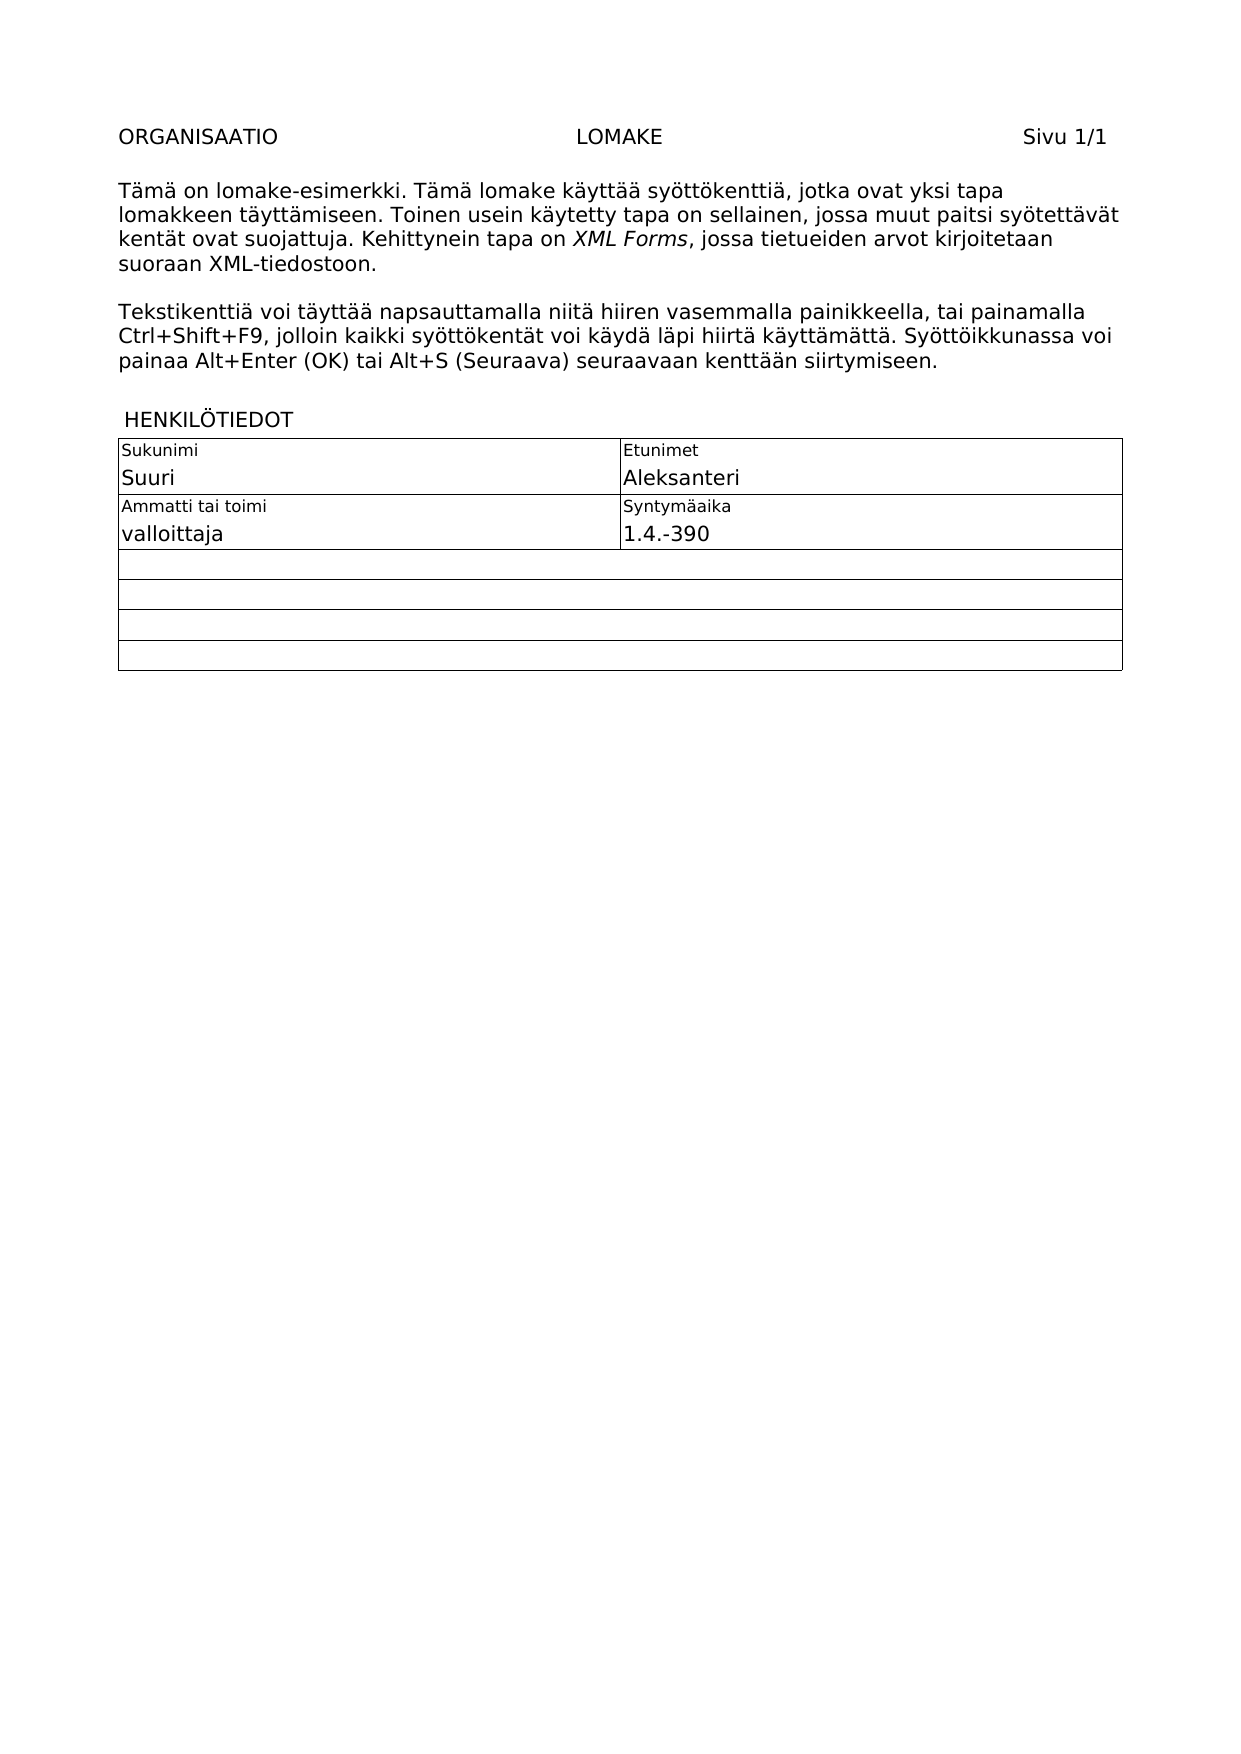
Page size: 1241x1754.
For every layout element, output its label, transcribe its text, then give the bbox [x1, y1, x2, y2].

text Tämä on lomake-esimerkki. Tämä lomake käyttää syöttökenttiä, jotka ovat yksi tapa lomakkeen täyttämiseen. Toinen usein käytetty tapa on sellainen, jossa muut paitsi syötettävät kentät ovat suojattuja. Kehittynein tapa on XML Forms, jossa tietueiden arvot kirjoitetaan suoraan XML-tiedostoon. [118, 179, 1122, 276]
table_header HENKILÖTIEDOT [118, 402, 1122, 438]
table_cell 1.4.-390 [621, 519, 1122, 549]
table_cell Suuri [119, 463, 620, 493]
table_cell [119, 641, 1122, 670]
table_cell [119, 550, 1122, 579]
table_cell [119, 580, 1122, 609]
table_cell [119, 610, 1122, 639]
table_cell Aleksanteri [621, 463, 1122, 493]
text Tekstikenttiä voi täyttää napsauttamalla niitä hiiren vasemmalla painikkeella, tai painamalla Ctrl+Shift+F9, jolloin kaikki syöttökentät voi käydä läpi hiirtä käyttämättä. Syöttöikkunassa voi painaa Alt+Enter (OK) tai Alt+S (Seuraava) seuraavaan kenttään siirtymiseen. [118, 300, 1122, 373]
table_cell Sukunimi [119, 439, 620, 463]
table_cell valloittaja [119, 519, 620, 549]
table_cell Syntymäaika [621, 495, 1122, 519]
table_cell Ammatti tai toimi [119, 495, 620, 519]
table_cell Etunimet [621, 439, 1122, 463]
